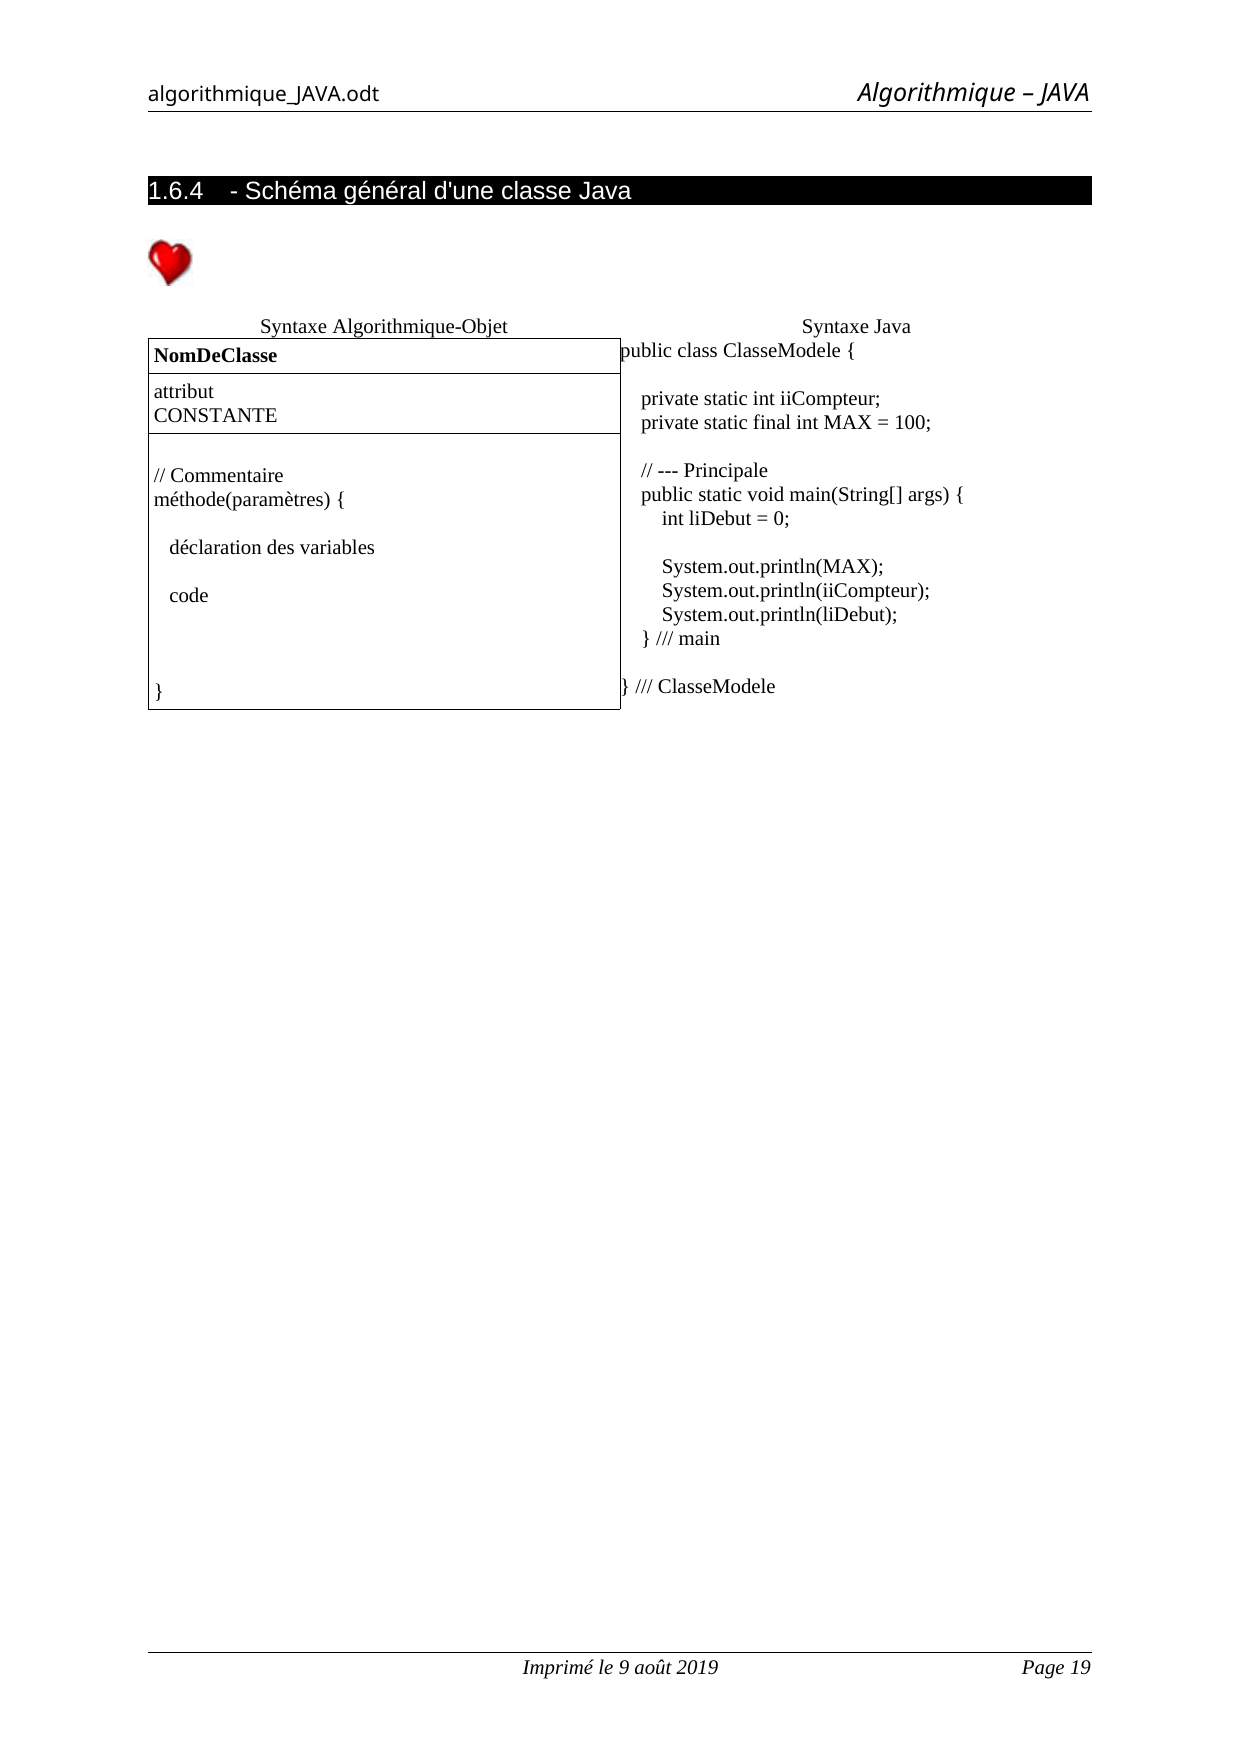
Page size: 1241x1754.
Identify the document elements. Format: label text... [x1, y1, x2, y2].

table_header Syntaxe Algorithmique-Objet [148, 314, 620, 338]
table_cell attribut CONSTANTE [149, 374, 620, 433]
subtitle - Schéma général d'une classe Java [148, 176, 1092, 205]
table_header NomDeClasse [149, 339, 620, 373]
table_cell public class ClasseModele { private static int iiCompteur; private static final int MAX = 100; // --- Principale public static void main(String[] args) { int liDebut = 0; System.out.println(MAX); System.out.println(iiCompteur); System.out.println(liDebut); } /// main } /// ClasseModele [620, 338, 1092, 733]
picture [147, 239, 193, 286]
table_cell [148, 710, 620, 733]
table_header Syntaxe Java [620, 314, 1092, 338]
table_cell // Commentaire méthode(paramètres) { déclaration des variables code } [149, 434, 620, 709]
